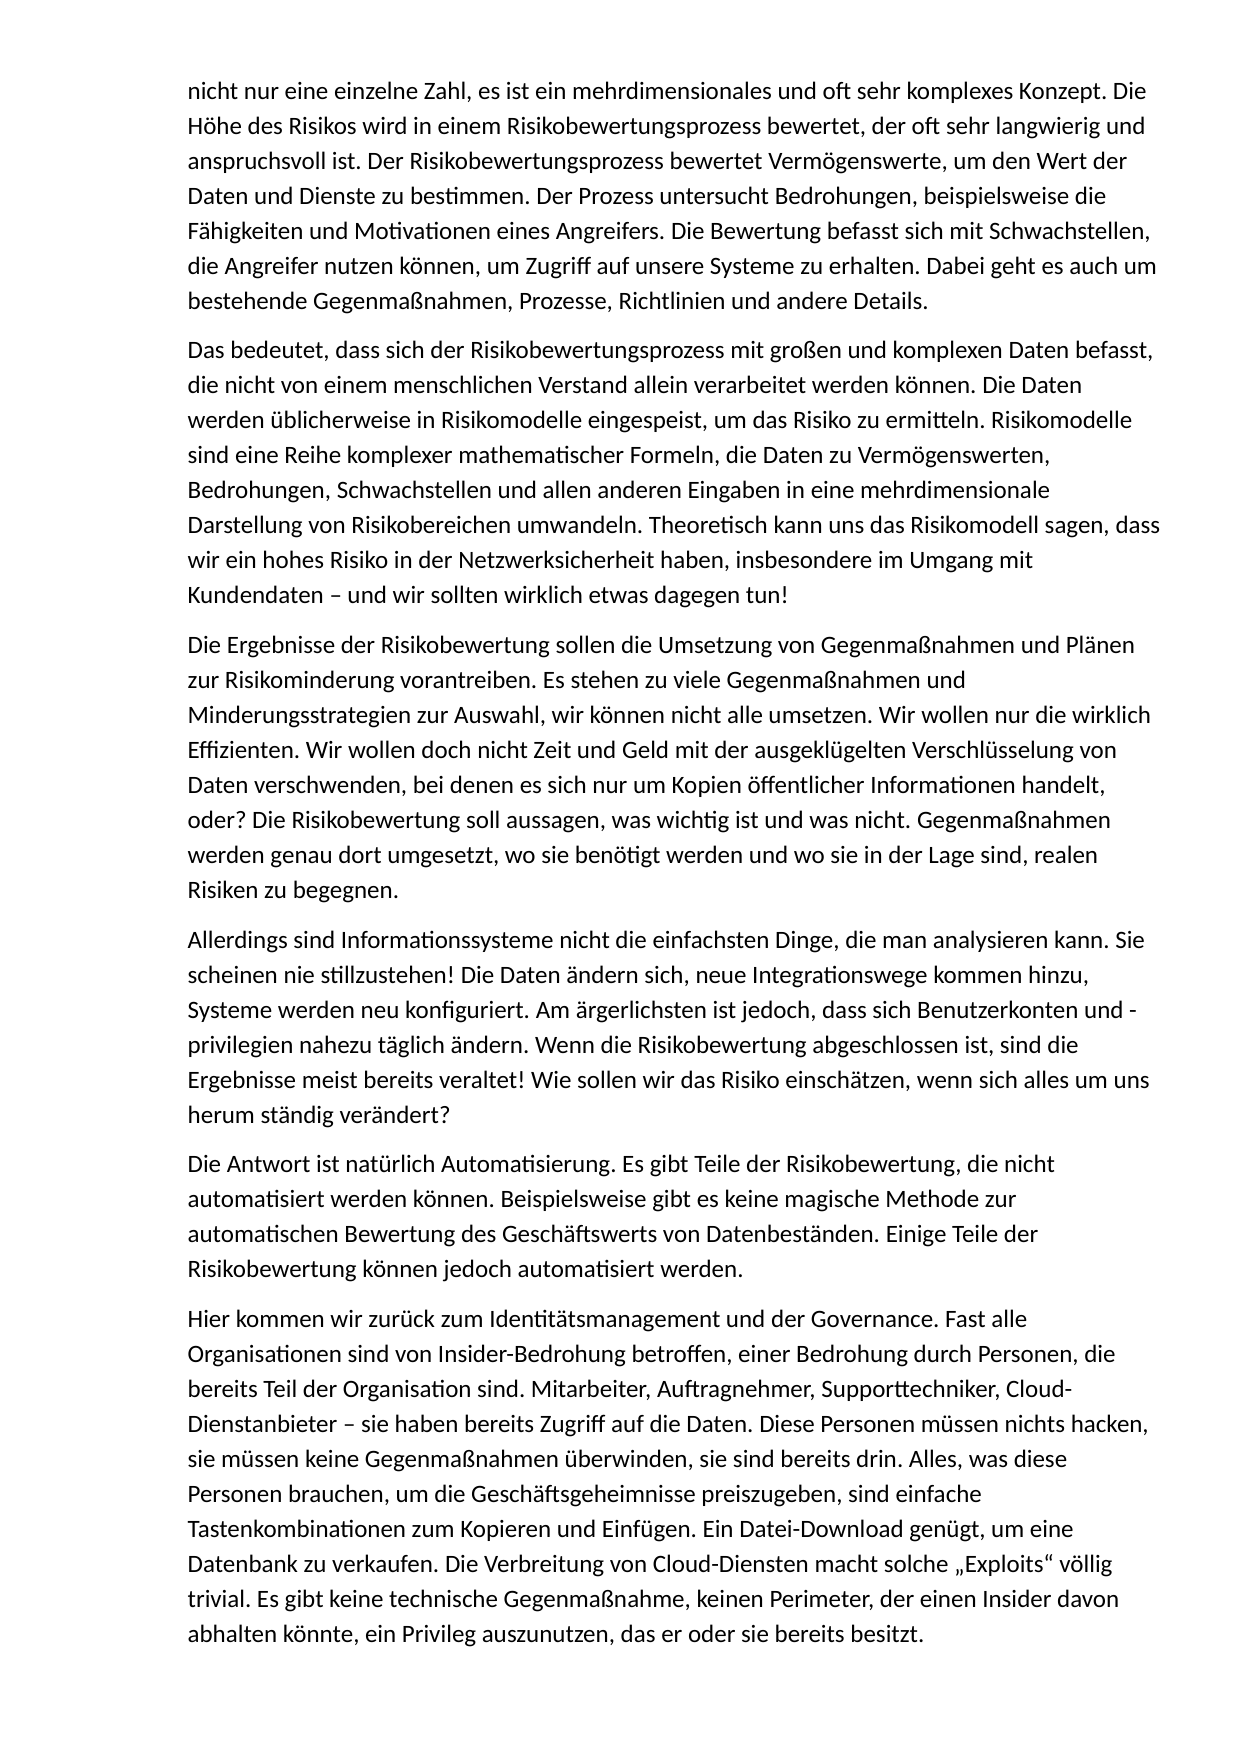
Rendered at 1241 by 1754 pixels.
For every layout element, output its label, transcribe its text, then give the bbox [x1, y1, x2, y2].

text Die Ergebnisse der Risikobewertung sollen die Umsetzung von Gegenmaßnahmen und Plänen zur Risikominderung vorantreiben. Es stehen zu viele Gegenmaßnahmen und Minderungsstrategien zur Auswahl, wir können nicht alle umsetzen. Wir wollen nur die wirklich Effizienten. Wir wollen doch nicht Zeit und Geld mit der ausgeklügelten Verschlüsselung von Daten verschwenden, bei denen es sich nur um Kopien öffentlicher Informationen handelt, oder? Die Risikobewertung soll aussagen, was wichtig ist und was nicht. Gegenmaßnahmen werden genau dort umgesetzt, wo sie benötigt werden und wo sie in der Lage sind, realen Risiken zu begegnen. [187, 629, 1165, 905]
text Die Antwort ist natürlich Automatisierung. Es gibt Teile der Risikobewertung, die nicht automatisiert werden können. Beispielsweise gibt es keine magische Methode zur automatischen Bewertung des Geschäftswerts von Datenbeständen. Einige Teile der Risikobewertung können jedoch automatisiert werden. [187, 1148, 1165, 1284]
text Das bedeutet, dass sich der Risikobewertungsprozess mit großen und komplexen Daten befasst, die nicht von einem menschlichen Verstand allein verarbeitet werden können. Die Daten werden üblicherweise in Risikomodelle eingespeist, um das Risiko zu ermitteln. Risikomodelle sind eine Reihe komplexer mathematischer Formeln, die Daten zu Vermögenswerten, Bedrohungen, Schwachstellen und allen anderen Eingaben in eine mehrdimensionale Darstellung von Risikobereichen umwandeln. Theoretisch kann uns das Risikomodell sagen, dass wir ein hohes Risiko in der Netzwerksicherheit haben, insbesondere im Umgang mit Kundendaten – und wir sollten wirklich etwas dagegen tun! [187, 334, 1165, 610]
text Allerdings sind Informationssysteme nicht die einfachsten Dinge, die man analysieren kann. Sie scheinen nie stillzustehen! Die Daten ändern sich, neue Integrationswege kommen hinzu, Systeme werden neu konfiguriert. Am ärgerlichsten ist jedoch, dass sich Benutzerkonten und -privilegien nahezu täglich ändern. Wenn die Risikobewertung abgeschlossen ist, sind die Ergebnisse meist bereits veraltet! Wie sollen wir das Risiko einschätzen, wenn sich alles um uns herum ständig verändert? [187, 924, 1165, 1129]
text nicht nur eine einzelne Zahl, es ist ein mehrdimensionales und oft sehr komplexes Konzept. Die Höhe des Risikos wird in einem Risikobewertungsprozess bewertet, der oft sehr langwierig und anspruchsvoll ist. Der Risikobewertungsprozess bewertet Vermögenswerte, um den Wert der Daten und Dienste zu bestimmen. Der Prozess untersucht Bedrohungen, beispielsweise die Fähigkeiten und Motivationen eines Angreifers. Die Bewertung befasst sich mit Schwachstellen, die Angreifer nutzen können, um Zugriff auf unsere Systeme zu erhalten. Dabei geht es auch um bestehende Gegenmaßnahmen, Prozesse, Richtlinien und andere Details. [187, 75, 1165, 316]
text Hier kommen wir zurück zum Identitätsmanagement und der Governance. Fast alle Organisationen sind von Insider-Bedrohung betroffen, einer Bedrohung durch Personen, die bereits Teil der Organisation sind. Mitarbeiter, Auftragnehmer, Supporttechniker, Cloud-Dienstanbieter – sie haben bereits Zugriff auf die Daten. Diese Personen müssen nichts hacken, sie müssen keine Gegenmaßnahmen überwinden, sie sind bereits drin. Alles, was diese Personen brauchen, um die Geschäftsgeheimnisse preiszugeben, sind einfache Tastenkombinationen zum Kopieren und Einfügen. Ein Datei-Download genügt, um eine Datenbank zu verkaufen. Die Verbreitung von Cloud-Diensten macht solche „Exploits“ völlig trivial. Es gibt keine technische Gegenmaßnahme, keinen Perimeter, der einen Insider davon abhalten könnte, ein Privileg auszunutzen, das er oder sie bereits besitzt. [187, 1303, 1165, 1648]
